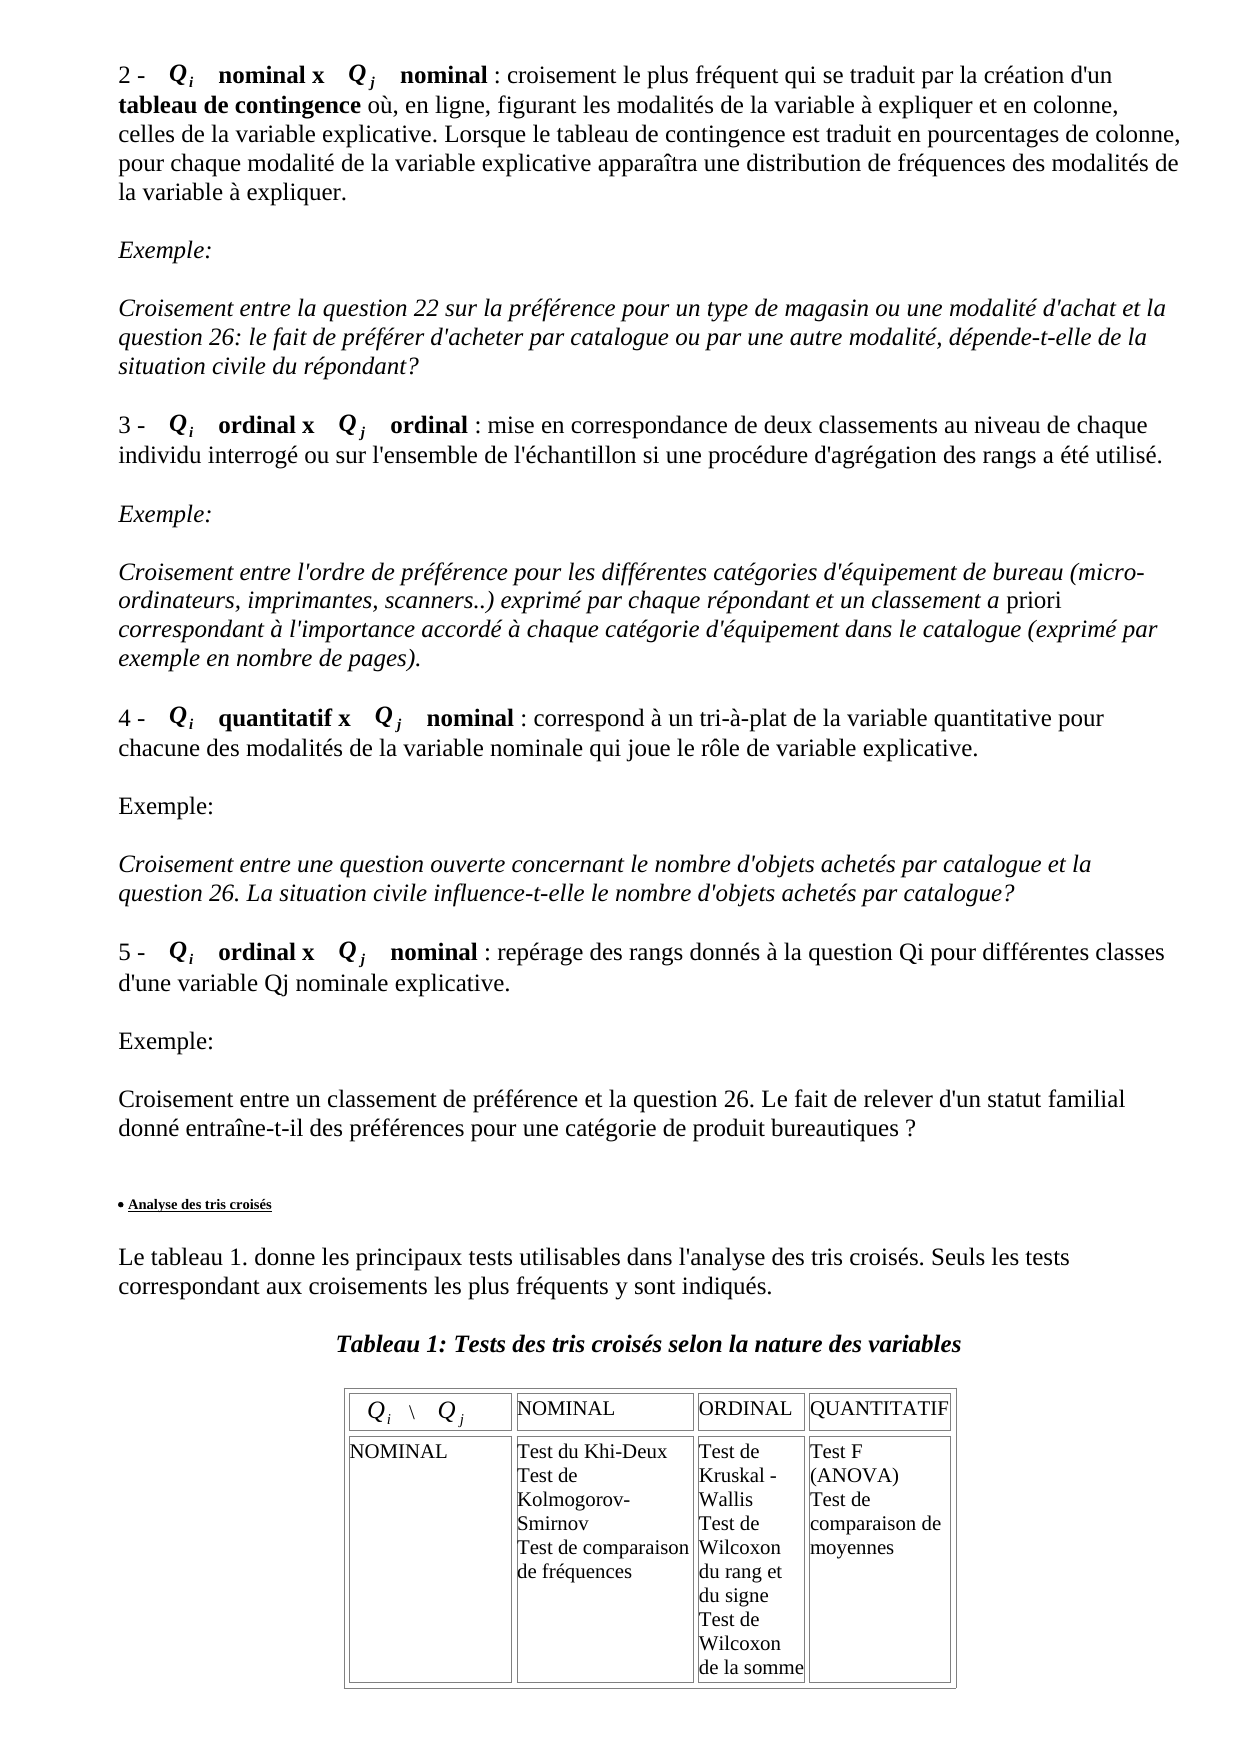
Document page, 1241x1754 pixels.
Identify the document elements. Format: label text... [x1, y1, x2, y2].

table_cell NOMINAL [346, 1430, 514, 1682]
text Le tableau 1. donne les principaux tests utilisables dans l'analyse des tris croisés. Seuls les tests correspondant aux croisements les plus fréquents y sont indiqués. [118, 1242, 1181, 1300]
table_header QUANTITATIF [807, 1389, 953, 1430]
text Exemple: [118, 235, 1181, 264]
text 2 - nominal x nominal : croisement le plus fréquent qui se traduit par la création d'un tableau de contingence où, en ligne, figurant les modalités de la variable à expliquer et en colonne, celles de la variable explicative. Lorsque le tableau de contingence est traduit en pourcentages de colonne, pour chaque modalité de la variable explicative apparaîtra une distribution de fréquences des modalités de la variable à expliquer. [118, 59, 1181, 206]
text Croisement entre l'ordre de préférence pour les différentes catégories d'équipement de bureau (micro-ordinateurs, imprimantes, scanners..) exprimé par chaque répondant et un classement a priori correspondant à l'importance accordé à chaque catégorie d'équipement dans le catalogue (exprimé par exemple en nombre de pages). [118, 557, 1181, 672]
text Croisement entre une question ouverte concernant le nombre d'objets achetés par catalogue et la question 26. La situation civile influence-t-elle le nombre d'objets achetés par catalogue? [118, 849, 1181, 907]
text Croisement entre un classement de préférence et la question 26. Le fait de relever d'un statut familial donné entraîne-t-il des préférences pour une catégorie de produit bureautiques ? [118, 1084, 1181, 1142]
table_header \ [346, 1389, 514, 1430]
text Croisement entre la question 22 sur la préférence pour un type de magasin ou une modalité d'achat et la question 26: le fait de préférer d'acheter par catalogue ou par une autre modalité, dépende-t-elle de la situation civile du répondant? [118, 293, 1181, 379]
text 4 - quantitatif x nominal : correspond à un tri-à-plat de la variable quantitative pour chacune des modalités de la variable nominale qui joue le rôle de variable explicative. [118, 701, 1181, 762]
subtitle · Analyse des tris croisés [118, 1196, 1181, 1213]
text 3 - ordinal x ordinal : mise en correspondance de deux classements au niveau de chaque individu interrogé ou sur l'ensemble de l'échantillon si une procédure d'agrégation des rangs a été utilisé. [118, 409, 1181, 469]
table_cell Test du Khi-Deux Test de Kolmogorov-Smirnov Test de comparaison de fréquences [514, 1430, 696, 1682]
table_header ORDINAL [696, 1389, 807, 1430]
text Exemple: [118, 499, 1181, 527]
text 5 - ordinal x nominal : repérage des rangs donnés à la question Qi pour différentes classes d'une variable Qj nominale explicative. [118, 936, 1181, 996]
table_header NOMINAL [514, 1389, 696, 1430]
text Tableau 1: Tests des tris croisés selon la nature des variables [118, 1329, 1181, 1358]
text Exemple: [118, 791, 1181, 820]
table_cell Test F (ANOVA) Test de comparaison de moyennes [807, 1430, 953, 1682]
table_cell Test de Kruskal -Wallis Test de Wilcoxon du rang et du signe Test de Wilcoxon de la somme [696, 1430, 807, 1682]
text Exemple: [118, 1026, 1181, 1055]
